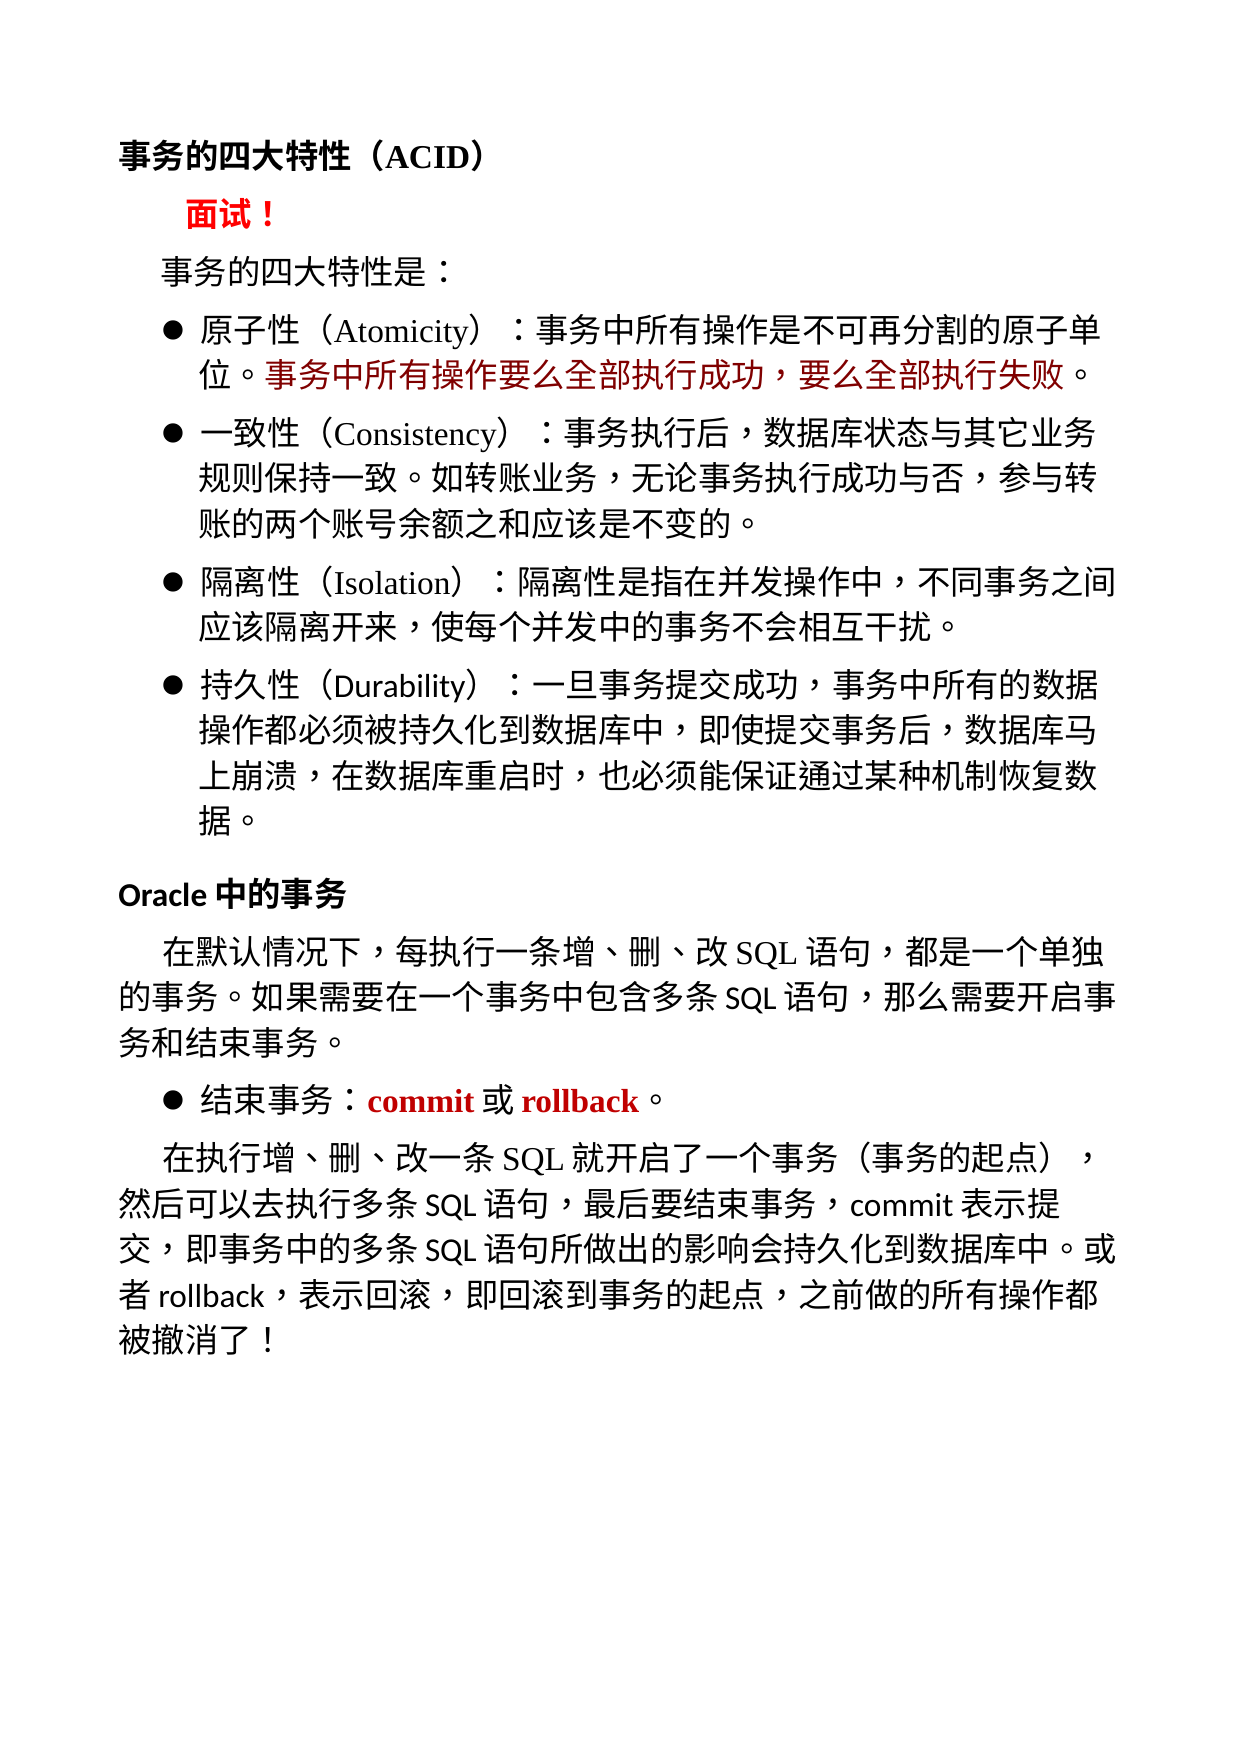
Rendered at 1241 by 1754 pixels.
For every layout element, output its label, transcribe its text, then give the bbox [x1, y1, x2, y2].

text l隔离性（Isolation）：隔离性是指在并发操作中，不同事务之间应该隔离开来，使每个并发中的事务不会相互干扰。 [160, 558, 1122, 649]
text 面试！ [118, 191, 1122, 236]
subtitle Oracle中的事务 [118, 871, 1122, 916]
text 在默认情况下，每执行一条增、删、改SQL语句，都是一个单独的事务。如果需要在一个事务中包含多条SQL语句，那么需要开启事务和结束事务。 [118, 928, 1122, 1065]
text 事务的四大特性是： [118, 248, 1122, 294]
text 在执行增、删、改一条SQL就开启了一个事务（事务的起点），然后可以去执行多条SQL语句，最后要结束事务，commit表示提交，即事务中的多条SQL语句所做出的影响会持久化到数据库中。或者rollback，表示回滚，即回滚到事务的起点，之前做的所有操作都被撤消了！ [118, 1135, 1122, 1362]
text l结束事务：commit或rollback。 [160, 1077, 1122, 1123]
text l持久性（Durability）：一旦事务提交成功，事务中所有的数据操作都必须被持久化到数据库中，即使提交事务后，数据库马上崩溃，在数据库重启时，也必须能保证通过某种机制恢复数据。 [160, 662, 1122, 843]
subtitle 事务的四大特性（ACID） [118, 133, 1122, 178]
text l原子性（Atomicity）：事务中所有操作是不可再分割的原子单位。事务中所有操作要么全部执行成功，要么全部执行失败。 [160, 306, 1122, 397]
text l一致性（Consistency）：事务执行后，数据库状态与其它业务规则保持一致。如转账业务，无论事务执行成功与否，参与转账的两个账号余额之和应该是不变的。 [160, 410, 1122, 546]
